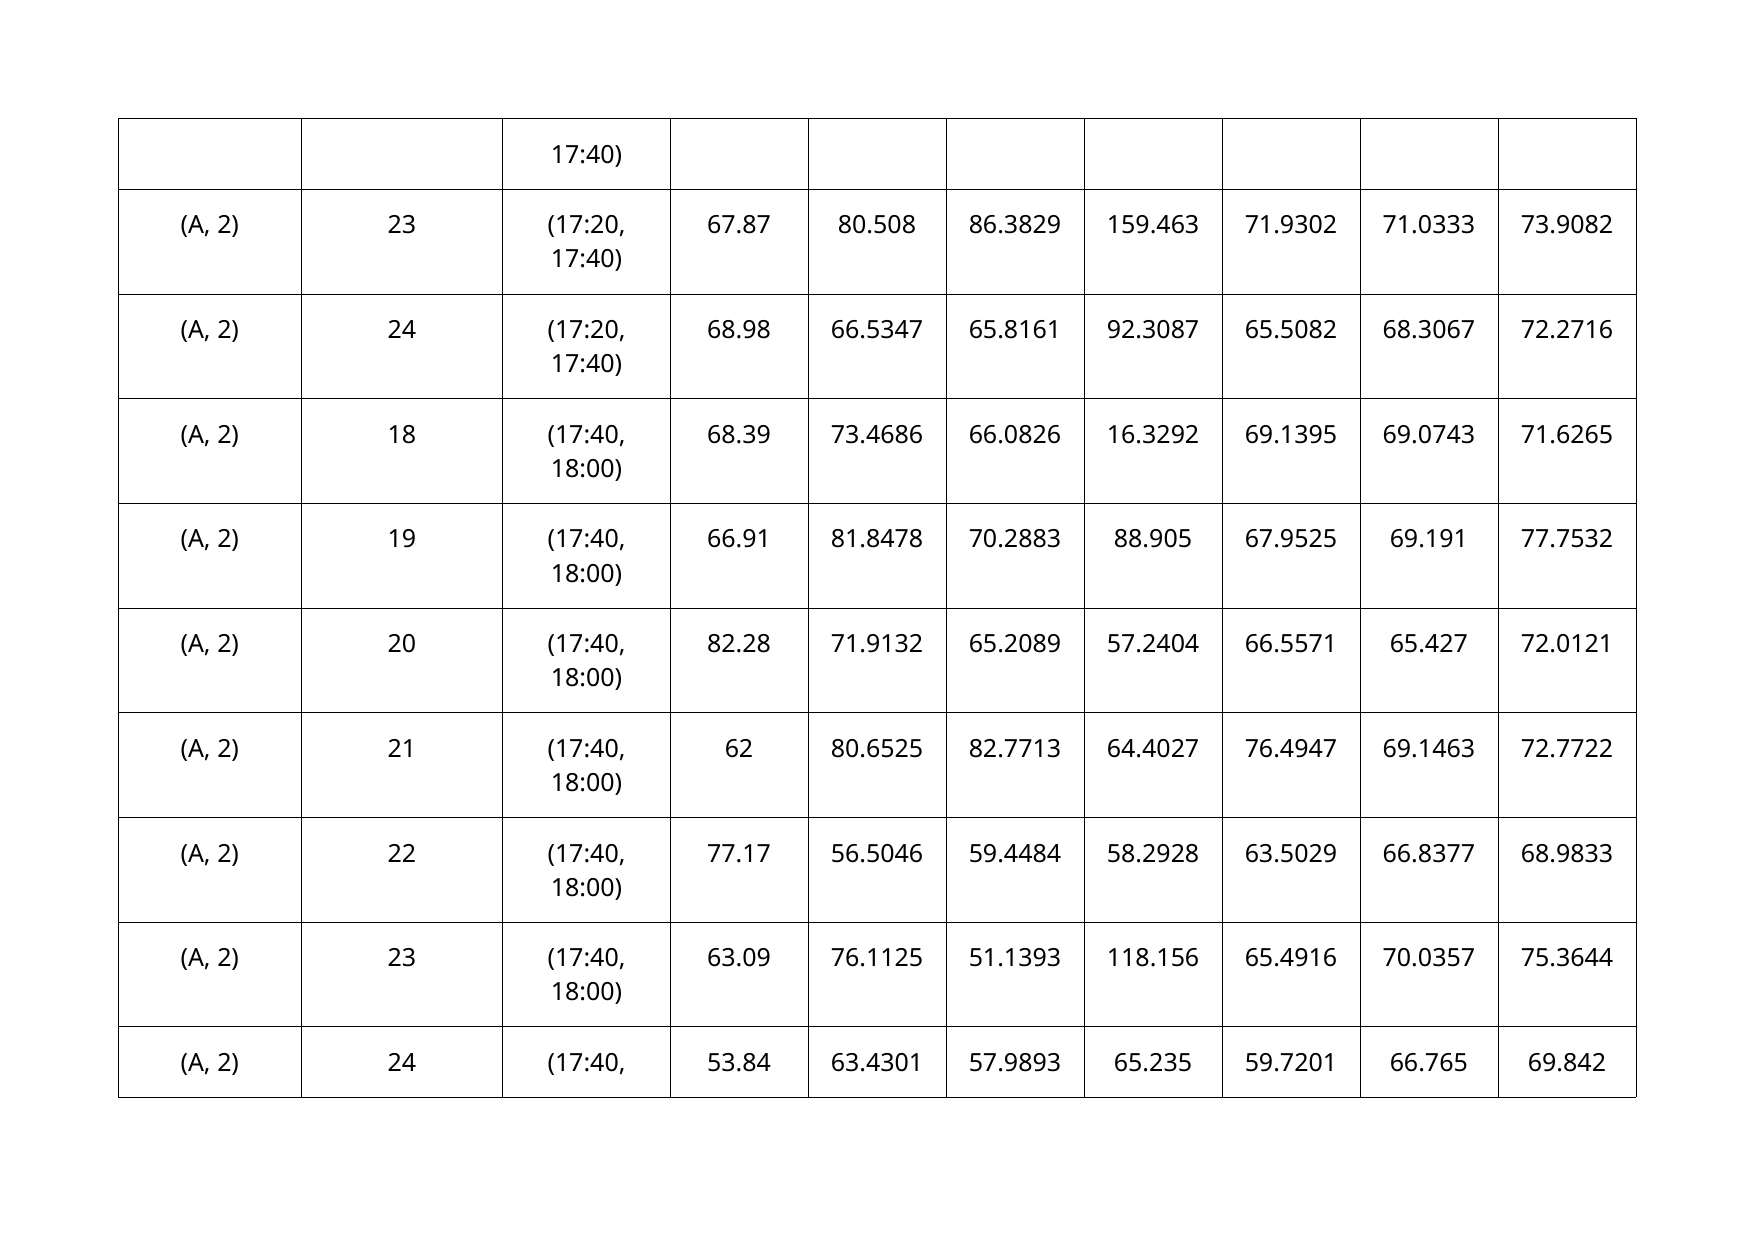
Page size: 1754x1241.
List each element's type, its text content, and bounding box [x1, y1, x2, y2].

table_cell 66.765 [1361, 1027, 1498, 1097]
table_cell 16.3292 [1085, 399, 1222, 503]
table_cell 18 [302, 399, 502, 503]
table_cell 66.5347 [809, 295, 946, 398]
table_cell [119, 119, 301, 189]
table_cell 69.191 [1361, 504, 1498, 607]
table_cell 82.28 [671, 609, 808, 712]
table_cell 80.508 [809, 190, 946, 293]
table_cell 67.87 [671, 190, 808, 293]
table_cell [947, 119, 1084, 189]
table_cell 88.905 [1085, 504, 1222, 607]
table_cell (A, 2) [119, 190, 301, 293]
table_cell 66.91 [671, 504, 808, 607]
table_cell 22 [302, 818, 502, 922]
table_cell 59.7201 [1223, 1027, 1360, 1097]
table_cell 65.5082 [1223, 295, 1360, 398]
table_cell 58.2928 [1085, 818, 1222, 922]
table_cell (17:20, 17:40) [503, 190, 670, 293]
table_cell 118.156 [1085, 923, 1222, 1026]
table_cell [809, 119, 946, 189]
table_cell 69.1395 [1223, 399, 1360, 503]
table_cell 82.7713 [947, 713, 1084, 817]
table_cell 77.17 [671, 818, 808, 922]
table_cell 70.2883 [947, 504, 1084, 607]
table_cell 65.2089 [947, 609, 1084, 712]
table_cell 63.09 [671, 923, 808, 1026]
table_cell (17:20, 17:40) [503, 295, 670, 398]
table_cell 69.1463 [1361, 713, 1498, 817]
table_cell (17:40, 18:00) [503, 923, 670, 1026]
table_cell 80.6525 [809, 713, 946, 817]
table_cell 68.9833 [1499, 818, 1636, 922]
table_cell 62 [671, 713, 808, 817]
table_cell 81.8478 [809, 504, 946, 607]
table_cell 72.7722 [1499, 713, 1636, 817]
table_cell 65.427 [1361, 609, 1498, 712]
table_cell 57.9893 [947, 1027, 1084, 1097]
table_cell 59.4484 [947, 818, 1084, 922]
table_cell 66.8377 [1361, 818, 1498, 922]
table_cell 76.4947 [1223, 713, 1360, 817]
table_cell 73.4686 [809, 399, 946, 503]
table_cell 63.4301 [809, 1027, 946, 1097]
table_cell 75.3644 [1499, 923, 1636, 1026]
table_cell [671, 119, 808, 189]
table_cell 51.1393 [947, 923, 1084, 1026]
table_cell (17:40, [503, 1027, 670, 1097]
table_cell 77.7532 [1499, 504, 1636, 607]
table_cell (17:40, 18:00) [503, 504, 670, 607]
table_cell 17:40) [503, 119, 670, 189]
table_cell 68.39 [671, 399, 808, 503]
table_cell 73.9082 [1499, 190, 1636, 293]
table_cell 19 [302, 504, 502, 607]
table_cell 65.235 [1085, 1027, 1222, 1097]
table_cell 23 [302, 923, 502, 1026]
table_cell 66.0826 [947, 399, 1084, 503]
table_cell [1085, 119, 1222, 189]
table_cell 56.5046 [809, 818, 946, 922]
table_cell (A, 2) [119, 923, 301, 1026]
table_cell 24 [302, 1027, 502, 1097]
table_cell (17:40, 18:00) [503, 818, 670, 922]
table_cell 70.0357 [1361, 923, 1498, 1026]
table_cell 64.4027 [1085, 713, 1222, 817]
table_cell 68.98 [671, 295, 808, 398]
table_cell (A, 2) [119, 399, 301, 503]
table_cell 67.9525 [1223, 504, 1360, 607]
table_cell (A, 2) [119, 295, 301, 398]
table_cell 69.842 [1499, 1027, 1636, 1097]
table_cell 92.3087 [1085, 295, 1222, 398]
table_cell [1223, 119, 1360, 189]
table_cell 159.463 [1085, 190, 1222, 293]
table_cell (17:40, 18:00) [503, 609, 670, 712]
table_cell 20 [302, 609, 502, 712]
table_cell 71.9302 [1223, 190, 1360, 293]
table_cell (A, 2) [119, 1027, 301, 1097]
table_cell 65.8161 [947, 295, 1084, 398]
table_cell (17:40, 18:00) [503, 399, 670, 503]
table_cell 21 [302, 713, 502, 817]
table_cell 57.2404 [1085, 609, 1222, 712]
table_cell 63.5029 [1223, 818, 1360, 922]
table_cell 69.0743 [1361, 399, 1498, 503]
table_cell 72.2716 [1499, 295, 1636, 398]
table_cell 68.3067 [1361, 295, 1498, 398]
table_cell 71.9132 [809, 609, 946, 712]
table_cell [302, 119, 502, 189]
table_cell 72.0121 [1499, 609, 1636, 712]
table_cell (A, 2) [119, 609, 301, 712]
table_cell (A, 2) [119, 713, 301, 817]
table_cell 86.3829 [947, 190, 1084, 293]
table_cell (17:40, 18:00) [503, 713, 670, 817]
table_cell 23 [302, 190, 502, 293]
table_cell 66.5571 [1223, 609, 1360, 712]
table_cell (A, 2) [119, 504, 301, 607]
table_cell 71.6265 [1499, 399, 1636, 503]
table_cell 24 [302, 295, 502, 398]
table_cell (A, 2) [119, 818, 301, 922]
table_cell [1361, 119, 1498, 189]
table_cell 71.0333 [1361, 190, 1498, 293]
table_cell 53.84 [671, 1027, 808, 1097]
table_cell 76.1125 [809, 923, 946, 1026]
table_cell 65.4916 [1223, 923, 1360, 1026]
table_cell [1499, 119, 1636, 189]
